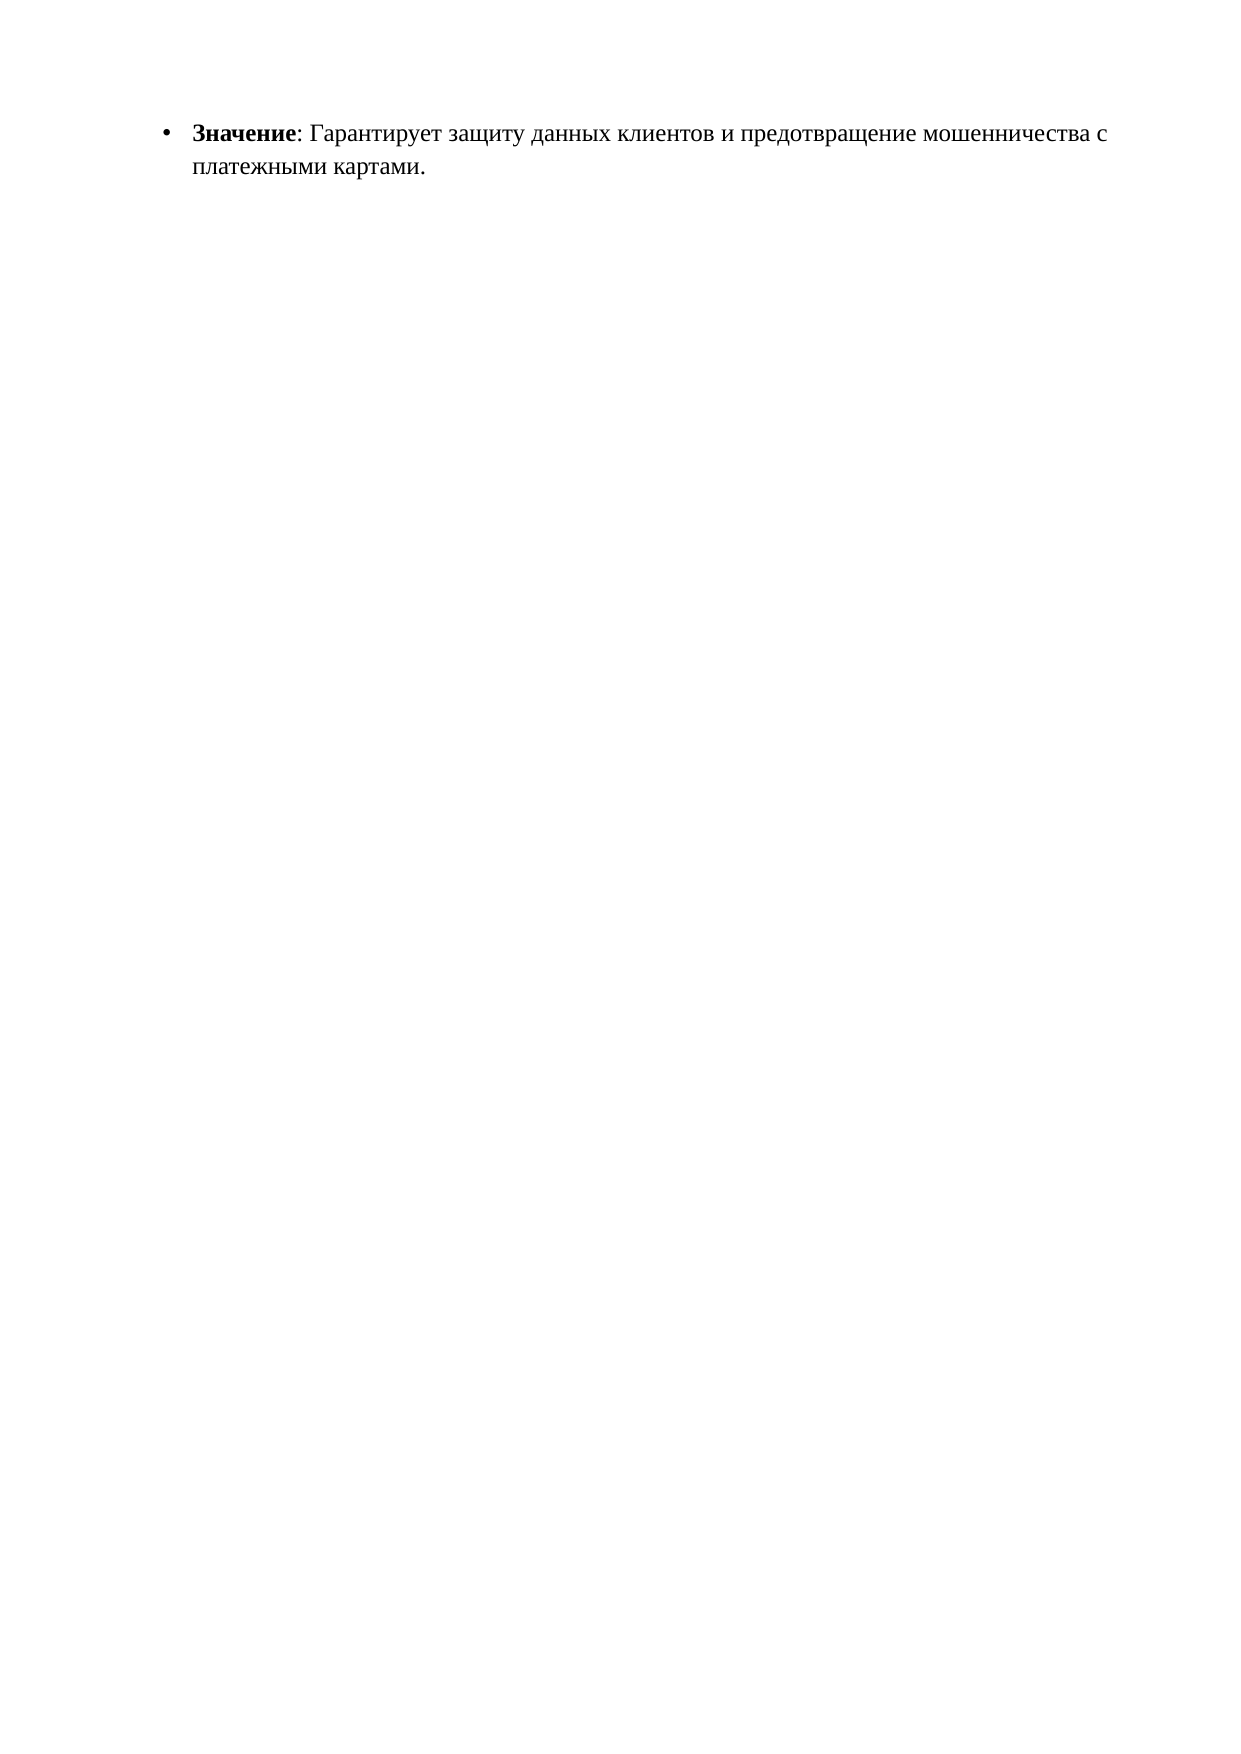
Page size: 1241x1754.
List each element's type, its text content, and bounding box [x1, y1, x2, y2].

list Значение: Гарантирует защиту данных клиентов и предотвращение мошенничества с платежными картами. [162, 118, 1122, 180]
